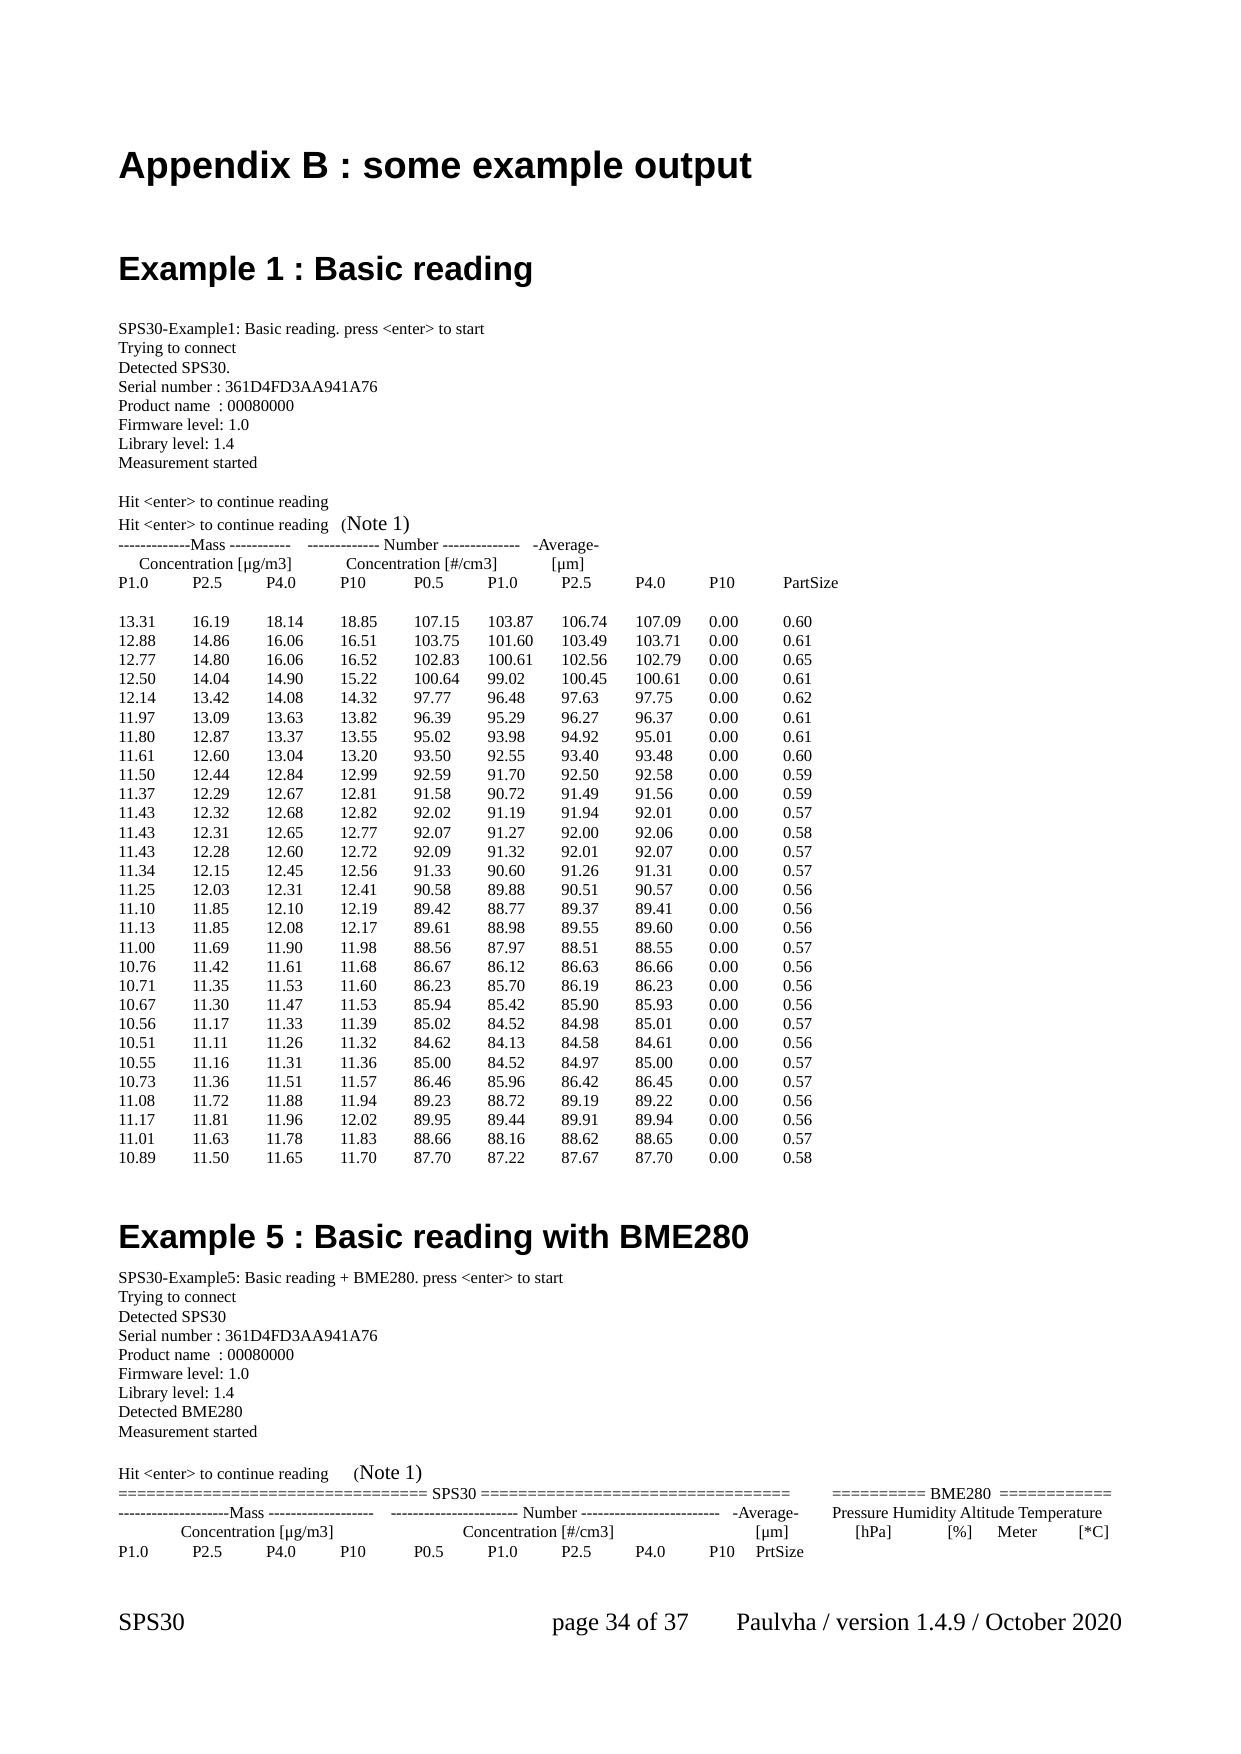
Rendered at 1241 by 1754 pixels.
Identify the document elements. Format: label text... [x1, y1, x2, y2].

text Hit <enter> to continue reading [118, 492, 1122, 511]
text 12.14 13.42 14.08 14.32 97.77 96.48 97.63 97.75 0.00 0.62 [118, 688, 1122, 707]
text 11.25 12.03 12.31 12.41 90.58 89.88 90.51 90.57 0.00 0.56 [118, 880, 1122, 899]
text 10.51 11.11 11.26 11.32 84.62 84.13 84.58 84.61 0.00 0.56 [118, 1033, 1122, 1052]
text 11.37 12.29 12.67 12.81 91.58 90.72 91.49 91.56 0.00 0.59 [118, 784, 1122, 803]
text 10.67 11.30 11.47 11.53 85.94 85.42 85.90 85.93 0.00 0.56 [118, 995, 1122, 1014]
text 12.77 14.80 16.06 16.52 102.83 100.61 102.56 102.79 0.00 0.65 [118, 650, 1122, 669]
text 11.50 12.44 12.84 12.99 92.59 91.70 92.50 92.58 0.00 0.59 [118, 765, 1122, 784]
text Concentration [μg/m3] Concentration [#/cm3] [μm] [hPa] [%] Meter [*C] [118, 1522, 1122, 1541]
text 11.10 11.85 12.10 12.19 89.42 88.77 89.37 89.41 0.00 0.56 [118, 899, 1122, 918]
text 10.73 11.36 11.51 11.57 86.46 85.96 86.42 86.45 0.00 0.57 [118, 1072, 1122, 1091]
subtitle Appendix B : some example output [118, 143, 1122, 187]
text ================================= SPS30 ================================= ========== BME280 ============ [118, 1484, 1122, 1503]
text 12.88 14.86 16.06 16.51 103.75 101.60 103.49 103.71 0.00 0.61 [118, 631, 1122, 650]
text SPS30-Example1: Basic reading. press <enter> to start [118, 319, 1122, 338]
text 13.31 16.19 18.14 18.85 107.15 103.87 106.74 107.09 0.00 0.60 [118, 612, 1122, 631]
text 10.71 11.35 11.53 11.60 86.23 85.70 86.19 86.23 0.00 0.56 [118, 976, 1122, 995]
text Serial number : 361D4FD3AA941A76 [118, 1326, 1122, 1345]
text Trying to connect [118, 1287, 1122, 1306]
text 11.34 12.15 12.45 12.56 91.33 90.60 91.26 91.31 0.00 0.57 [118, 861, 1122, 880]
text 10.89 11.50 11.65 11.70 87.70 87.22 87.67 87.70 0.00 0.58 [118, 1148, 1122, 1167]
text 11.97 13.09 13.63 13.82 96.39 95.29 96.27 96.37 0.00 0.61 [118, 707, 1122, 727]
text Library level: 1.4 [118, 1383, 1122, 1402]
text 12.50 14.04 14.90 15.22 100.64 99.02 100.45 100.61 0.00 0.61 [118, 669, 1122, 688]
text --------------------Mass ------------------- ----------------------- Number ------------------------- -Average- Pressure Humidity Altitude Temperature [118, 1503, 1122, 1522]
text Concentration [μg/m3] Concentration [#/cm3] [μm] [118, 554, 1122, 573]
text 11.43 12.28 12.60 12.72 92.09 91.32 92.01 92.07 0.00 0.57 [118, 842, 1122, 861]
text Trying to connect [118, 338, 1122, 357]
text 11.00 11.69 11.90 11.98 88.56 87.97 88.51 88.55 0.00 0.57 [118, 937, 1122, 957]
text Detected BME280 [118, 1402, 1122, 1421]
text Measurement started [118, 1421, 1122, 1441]
text Firmware level: 1.0 [118, 415, 1122, 434]
text SPS30-Example5: Basic reading + BME280. press <enter> to start [118, 1268, 1122, 1287]
text 11.61 12.60 13.04 13.20 93.50 92.55 93.40 93.48 0.00 0.60 [118, 746, 1122, 765]
text 11.43 12.31 12.65 12.77 92.07 91.27 92.00 92.06 0.00 0.58 [118, 822, 1122, 842]
text 11.43 12.32 12.68 12.82 92.02 91.19 91.94 92.01 0.00 0.57 [118, 803, 1122, 822]
text Product name : 00080000 [118, 1345, 1122, 1364]
text 10.55 11.16 11.31 11.36 85.00 84.52 84.97 85.00 0.00 0.57 [118, 1052, 1122, 1072]
text Product name : 00080000 [118, 396, 1122, 415]
text Library level: 1.4 [118, 434, 1122, 453]
text 10.76 11.42 11.61 11.68 86.67 86.12 86.63 86.66 0.00 0.56 [118, 957, 1122, 976]
text Hit <enter> to continue reading (Note 1) [118, 511, 1122, 535]
text 11.80 12.87 13.37 13.55 95.02 93.98 94.92 95.01 0.00 0.61 [118, 727, 1122, 746]
text 11.01 11.63 11.78 11.83 88.66 88.16 88.62 88.65 0.00 0.57 [118, 1129, 1122, 1148]
text 11.08 11.72 11.88 11.94 89.23 88.72 89.19 89.22 0.00 0.56 [118, 1091, 1122, 1110]
text Detected SPS30 [118, 1306, 1122, 1326]
text -------------Mass ----------- ------------- Number -------------- -Average- [118, 535, 1122, 554]
subtitle Example 1 : Basic reading [118, 249, 1122, 287]
text 10.56 11.17 11.33 11.39 85.02 84.52 84.98 85.01 0.00 0.57 [118, 1014, 1122, 1033]
text Measurement started [118, 453, 1122, 472]
text 11.13 11.85 12.08 12.17 89.61 88.98 89.55 89.60 0.00 0.56 [118, 918, 1122, 937]
subtitle Example 5 : Basic reading with BME280 [118, 1217, 1122, 1256]
text Firmware level: 1.0 [118, 1364, 1122, 1383]
text 11.17 11.81 11.96 12.02 89.95 89.44 89.91 89.94 0.00 0.56 [118, 1110, 1122, 1129]
text P1.0 P2.5 P4.0 P10 P0.5 P1.0 P2.5 P4.0 P10 PrtSize [118, 1541, 1122, 1561]
text Serial number : 361D4FD3AA941A76 [118, 377, 1122, 396]
text P1.0 P2.5 P4.0 P10 P0.5 P1.0 P2.5 P4.0 P10 PartSize [118, 573, 1122, 592]
text Detected SPS30. [118, 357, 1122, 377]
text Hit <enter> to continue reading (Note 1) [118, 1460, 1122, 1484]
